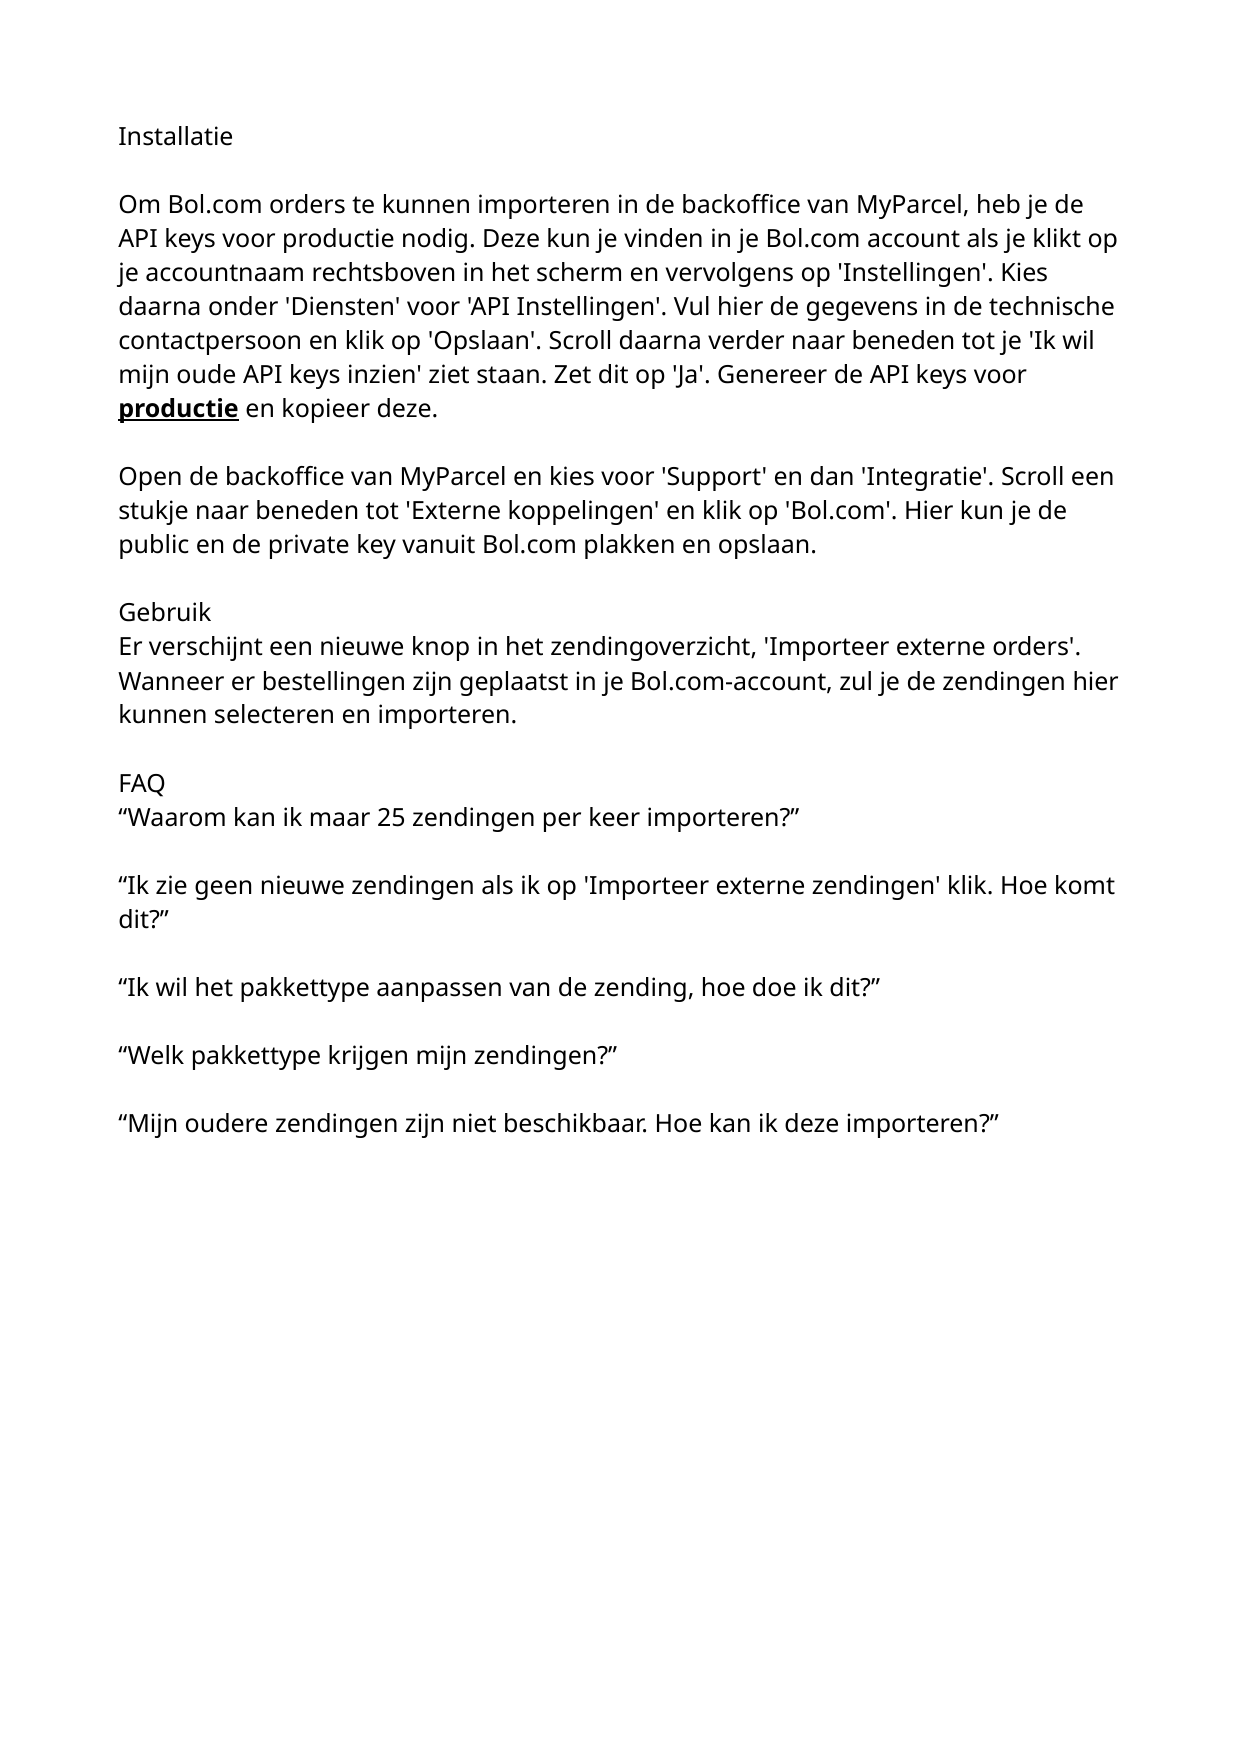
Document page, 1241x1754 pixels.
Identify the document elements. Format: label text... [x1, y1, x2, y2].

text Gebruik [118, 595, 1122, 629]
text “Ik wil het pakkettype aanpassen van de zending, hoe doe ik dit?” [118, 970, 1122, 1004]
text Installatie [118, 118, 1122, 152]
text Er verschijnt een nieuwe knop in het zendingoverzicht, 'Importeer externe orders'. Wanneer er bestellingen zijn geplaatst in je Bol.com-account, zul je de zendingen hier kunnen selecteren en importeren. [118, 629, 1122, 731]
text “Mijn oudere zendingen zijn niet beschikbaar. Hoe kan ik deze importeren?” [118, 1106, 1122, 1140]
text Open de backoffice van MyParcel en kies voor 'Support' en dan 'Integratie'. Scroll een stukje naar beneden tot 'Externe koppelingen' en klik op 'Bol.com'. Hier kun je de public en de private key vanuit Bol.com plakken en opslaan. [118, 459, 1122, 561]
text “Welk pakkettype krijgen mijn zendingen?” [118, 1038, 1122, 1072]
text “Waarom kan ik maar 25 zendingen per keer importeren?” [118, 799, 1122, 833]
text FAQ [118, 765, 1122, 799]
text “Ik zie geen nieuwe zendingen als ik op 'Importeer externe zendingen' klik. Hoe komt dit?” [118, 867, 1122, 936]
text Om Bol.com orders te kunnen importeren in de backoffice van MyParcel, heb je de API keys voor productie nodig. Deze kun je vinden in je Bol.com account als je klikt op je accountnaam rechtsboven in het scherm en vervolgens op 'Instellingen'. Kies daarna onder 'Diensten' voor 'API Instellingen'. Vul hier de gegevens in de technische contactpersoon en klik op 'Opslaan'. Scroll daarna verder naar beneden tot je 'Ik wil mijn oude API keys inzien' ziet staan. Zet dit op 'Ja'. Genereer de API keys voor productie en kopieer deze. [118, 186, 1122, 425]
